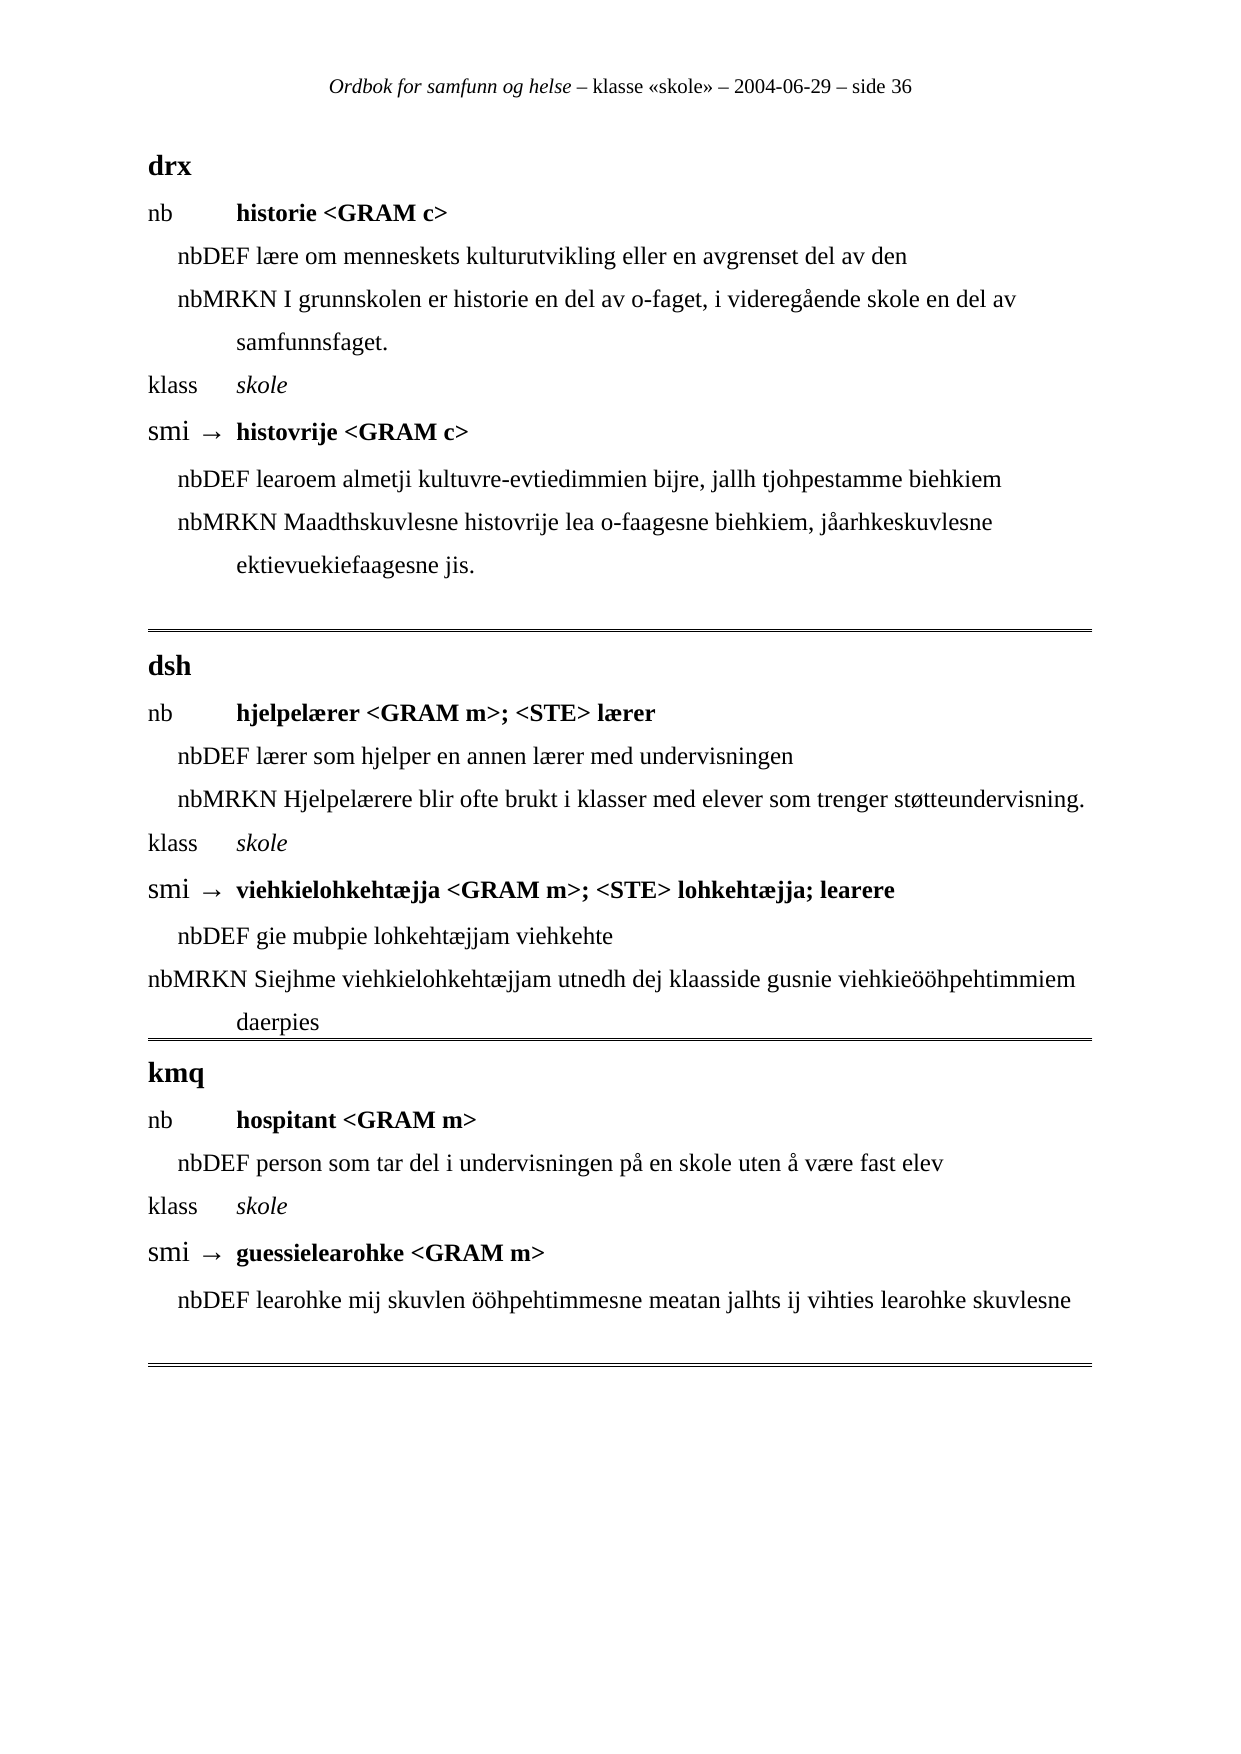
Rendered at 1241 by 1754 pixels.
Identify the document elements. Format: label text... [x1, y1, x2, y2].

text nbDEF lære om menneskets kulturutvikling eller en avgrenset del av den [177, 241, 1092, 270]
text nbDEF lærer som hjelper en annen lærer med undervisningen [177, 741, 1092, 770]
text klass skole [148, 1191, 1092, 1220]
text nbMRKN Siejhme viehkielohkehtæjjam utnedh dej klaasside gusnie viehkieööhpehtimmiem daerpies [148, 964, 1092, 1038]
text nbMRKN Maadthskuvlesne histovrije lea o-faagesne biehkiem, jåarhkeskuvlesne ektievuekiefaagesne jis. [177, 507, 1092, 579]
text smi → guessielearohke <GRAM m> [148, 1234, 1092, 1268]
text nbDEF gie mubpie lohkehtæjjam viehkehte [177, 921, 1092, 950]
text klass skole [148, 370, 1092, 399]
text nb hjelpelærer <GRAM m>; <STE> lærer [148, 698, 1092, 727]
text nbDEF learohke mij skuvlen ööhpehtimmesne meatan jalhts ij vihties learohke skuvlesne [177, 1285, 1092, 1313]
text nbMRKN Hjelpelærere blir ofte brukt i klasser med elever som trenger støtteundervisning. [177, 784, 1092, 813]
text nb historie <GRAM c> [148, 198, 1092, 227]
text dsh [148, 648, 1092, 681]
text smi → histovrije <GRAM c> [148, 413, 1092, 447]
text kmq [148, 1055, 1092, 1088]
text nb hospitant <GRAM m> [148, 1105, 1092, 1134]
text nbDEF learoem almetji kultuvre-evtiedimmien bijre, jallh tjohpestamme biehkiem [177, 464, 1092, 493]
text klass skole [148, 828, 1092, 856]
text smi → viehkielohkehtæjja <GRAM m>; <STE> lohkehtæjja; learere [148, 871, 1092, 904]
text nbMRKN I grunnskolen er historie en del av o-faget, i videregående skole en del av samfunnsfaget. [177, 284, 1092, 356]
text nbDEF person som tar del i undervisningen på en skole uten å være fast elev [177, 1148, 1092, 1177]
text drx [148, 148, 1092, 181]
